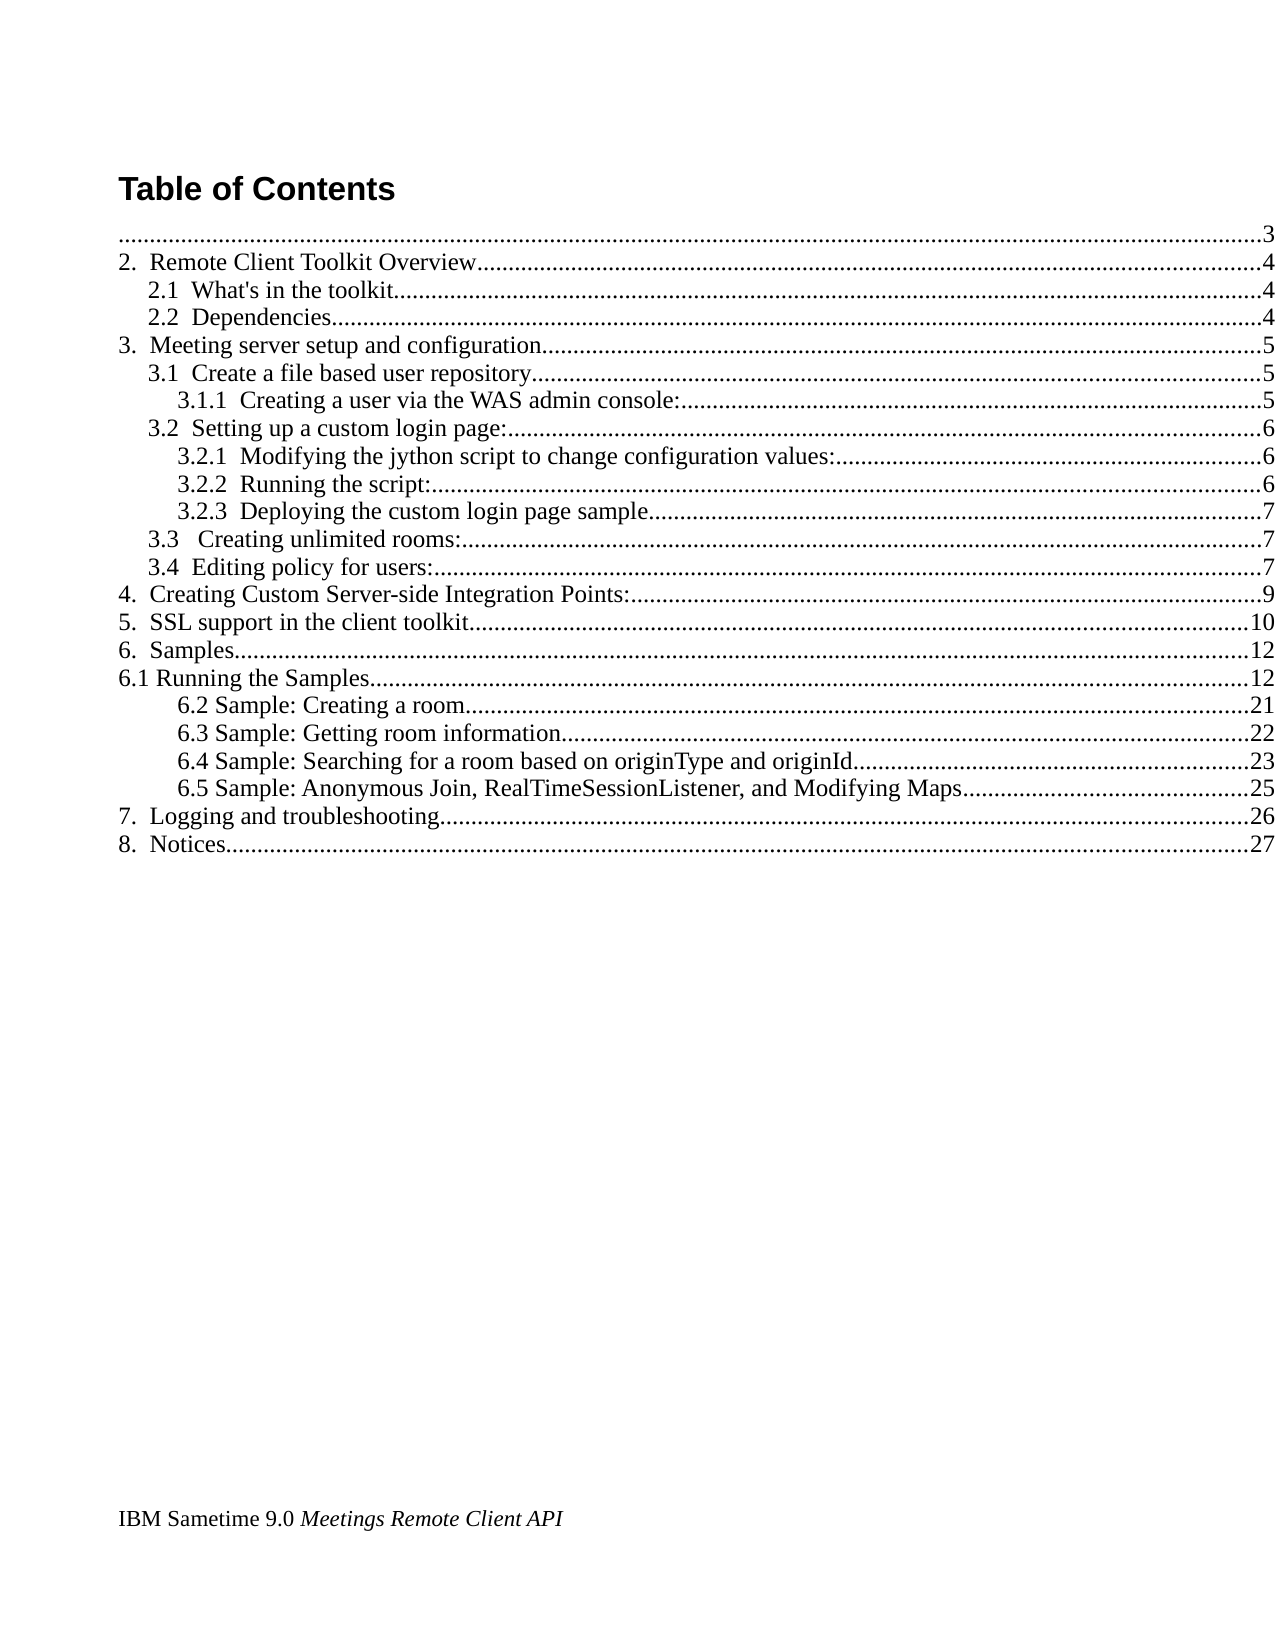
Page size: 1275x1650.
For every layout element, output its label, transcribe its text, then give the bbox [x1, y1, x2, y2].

text 6.4 Sample: Searching for a room based on originType and originId 23 [177, 747, 1275, 774]
text 3.4 Editing policy for users: 7 [148, 553, 1275, 581]
text 2. Remote Client Toolkit Overview 4 [118, 248, 1275, 276]
text 6.2 Sample: Creating a room 21 [177, 691, 1275, 719]
text 6. Samples 12 [118, 636, 1275, 664]
text 3 [118, 220, 1275, 248]
text 3.1.1 Creating a user via the WAS admin console: 5 [177, 387, 1275, 414]
text 6.3 Sample: Getting room information 22 [177, 719, 1275, 747]
text 3.2 Setting up a custom login page: 6 [148, 414, 1275, 442]
text 3.3 Creating unlimited rooms: 7 [148, 525, 1275, 553]
text 6.1 Running the Samples 12 [118, 664, 1275, 691]
text 3.2.1 Modifying the jython script to change configuration values: 6 [177, 442, 1275, 470]
text 5. SSL support in the client toolkit 10 [118, 608, 1275, 636]
text 3.2.2 Running the script: 6 [177, 470, 1275, 497]
subtitle Table of Contents [118, 171, 1275, 208]
text 7. Logging and troubleshooting 26 [118, 802, 1275, 830]
text 4. Creating Custom Server-side Integration Points: 9 [118, 581, 1275, 608]
text 6.5 Sample: Anonymous Join, RealTimeSessionListener, and Modifying Maps 25 [177, 774, 1275, 802]
text 8. Notices 27 [118, 830, 1275, 858]
text 3. Meeting server setup and configuration 5 [118, 331, 1275, 359]
text 2.2 Dependencies 4 [148, 303, 1275, 331]
text 3.2.3 Deploying the custom login page sample 7 [177, 497, 1275, 525]
text 2.1 What's in the toolkit 4 [148, 276, 1275, 303]
text 3.1 Create a file based user repository 5 [148, 359, 1275, 387]
